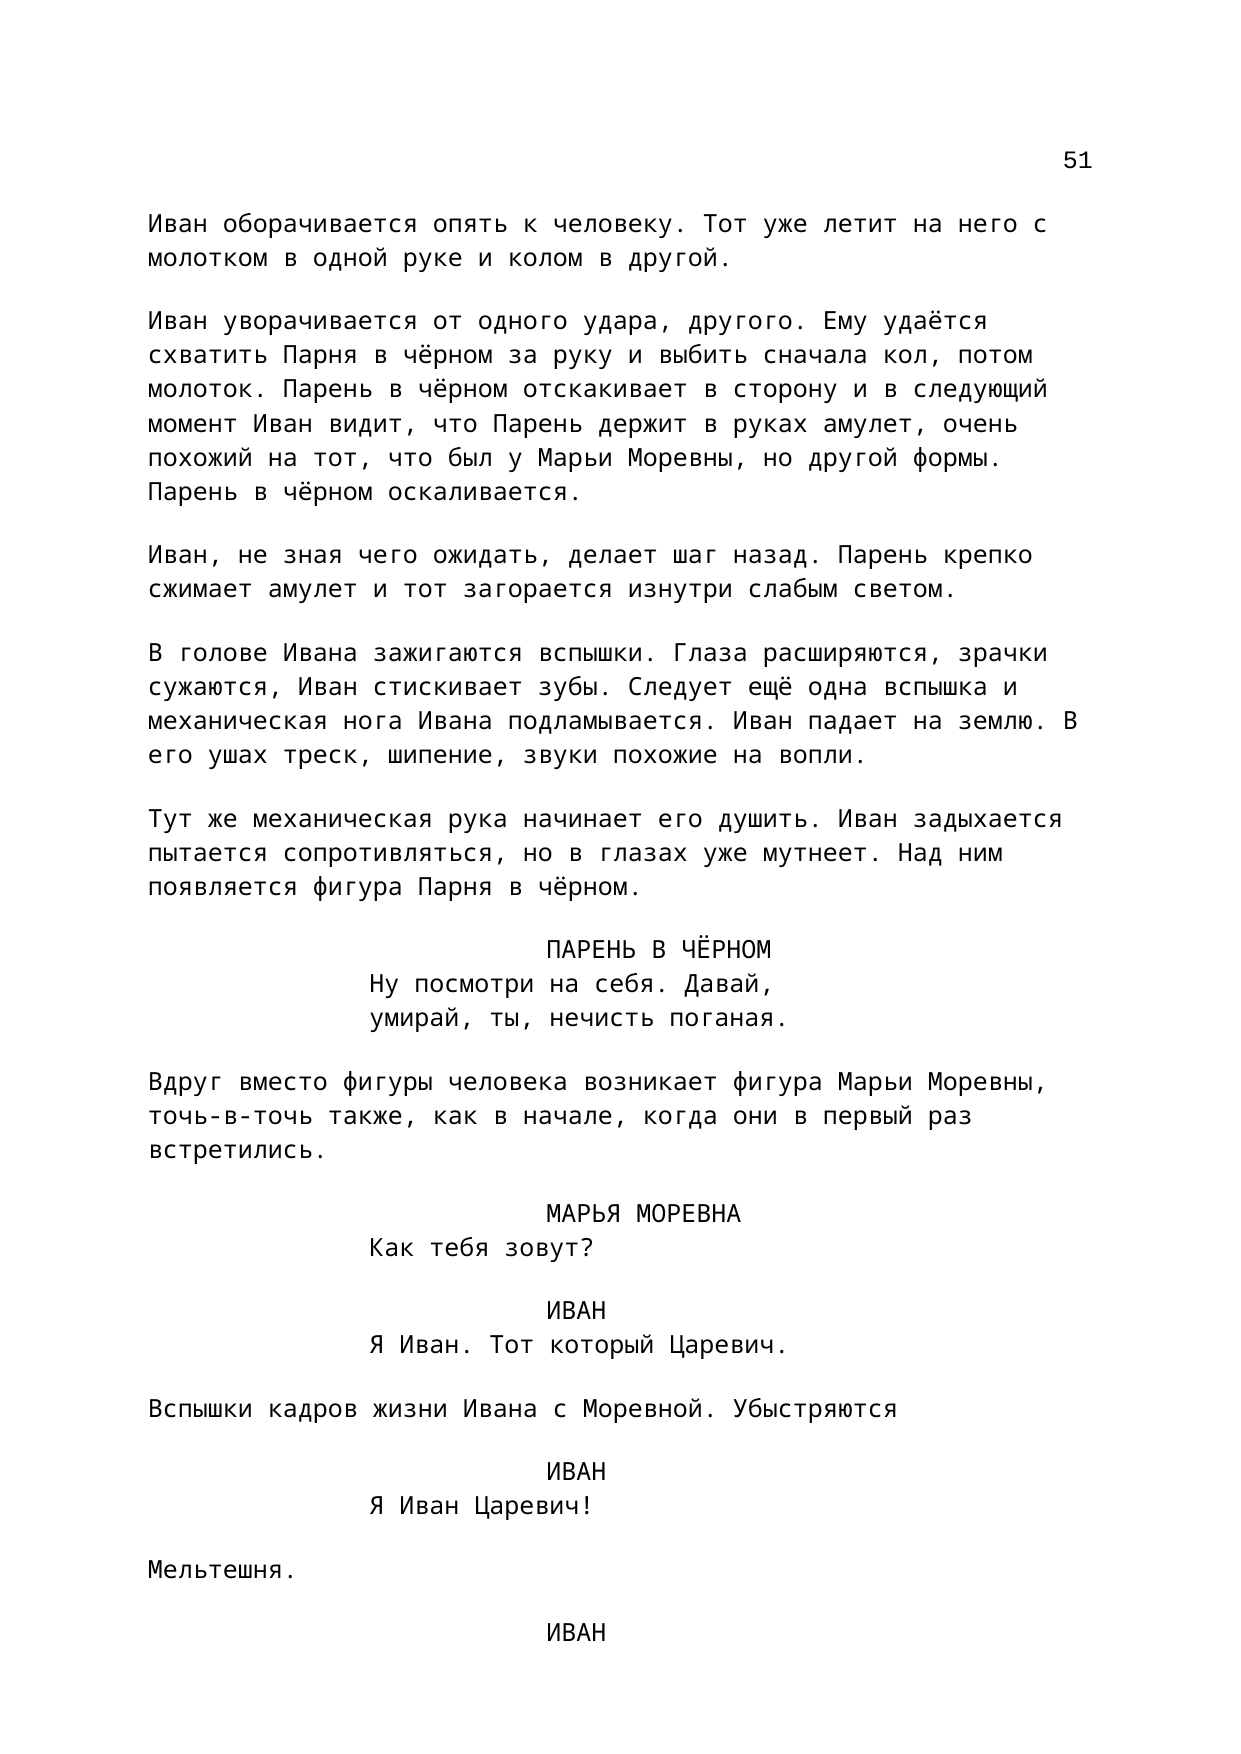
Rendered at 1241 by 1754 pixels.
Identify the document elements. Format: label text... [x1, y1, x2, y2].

text Иван оборачивается опять к человеку. Тот уже летит на него с молотком в одной руке и колом в другой. [148, 205, 1093, 273]
text Как тебя зовут? [369, 1229, 871, 1263]
text ИВАН [546, 1454, 1093, 1488]
text ИВАН [546, 1293, 1093, 1327]
text Я Иван Царевич! [369, 1488, 871, 1522]
text ИВАН [546, 1615, 1093, 1649]
text Вспышки кадров жизни Ивана с Моревной. Убыстряются [148, 1390, 1093, 1424]
text Ну посмотри на себя. Давай, умирай, ты, нечисть поганая. [369, 966, 871, 1034]
text В голове Ивана зажигаются вспышки. Глаза расширяются, зрачки сужаются, Иван стискивает зубы. Следует ещё одна вспышка и механическая нога Ивана подламывается. Иван падает на землю. В его ушах треск, шипение, звуки похожие на вопли. [148, 634, 1093, 771]
text Я Иван. Тот который Царевич. [369, 1327, 871, 1361]
text ПАРЕНЬ В ЧЁРНОМ [546, 932, 1093, 966]
text МАРЬЯ МОРЕВНА [546, 1195, 1093, 1229]
text Иван, не зная чего ожидать, делает шаг назад. Парень крепко сжимает амулет и тот загорается изнутри слабым светом. [148, 537, 1093, 605]
text Иван уворачивается от одного удара, другого. Ему удаётся схватить Парня в чёрном за руку и выбить сначала кол, потом молоток. Парень в чёрном отскакивает в сторону и в следующий момент Иван видит, что Парень держит в руках амулет, очень похожий на тот, что был у Марьи Моревны, но другой формы. Парень в чёрном оскаливается. [148, 303, 1093, 507]
text Тут же механическая рука начинает его душить. Иван задыхается пытается сопротивляться, но в глазах уже мутнеет. Над ним появляется фигура Парня в чёрном. [148, 800, 1093, 902]
text Вдруг вместо фигуры человека возникает фигура Марьи Моревны, точь-в-точь также, как в начале, когда они в первый раз встретились. [148, 1063, 1093, 1166]
text Мельтешня. [148, 1552, 1093, 1586]
